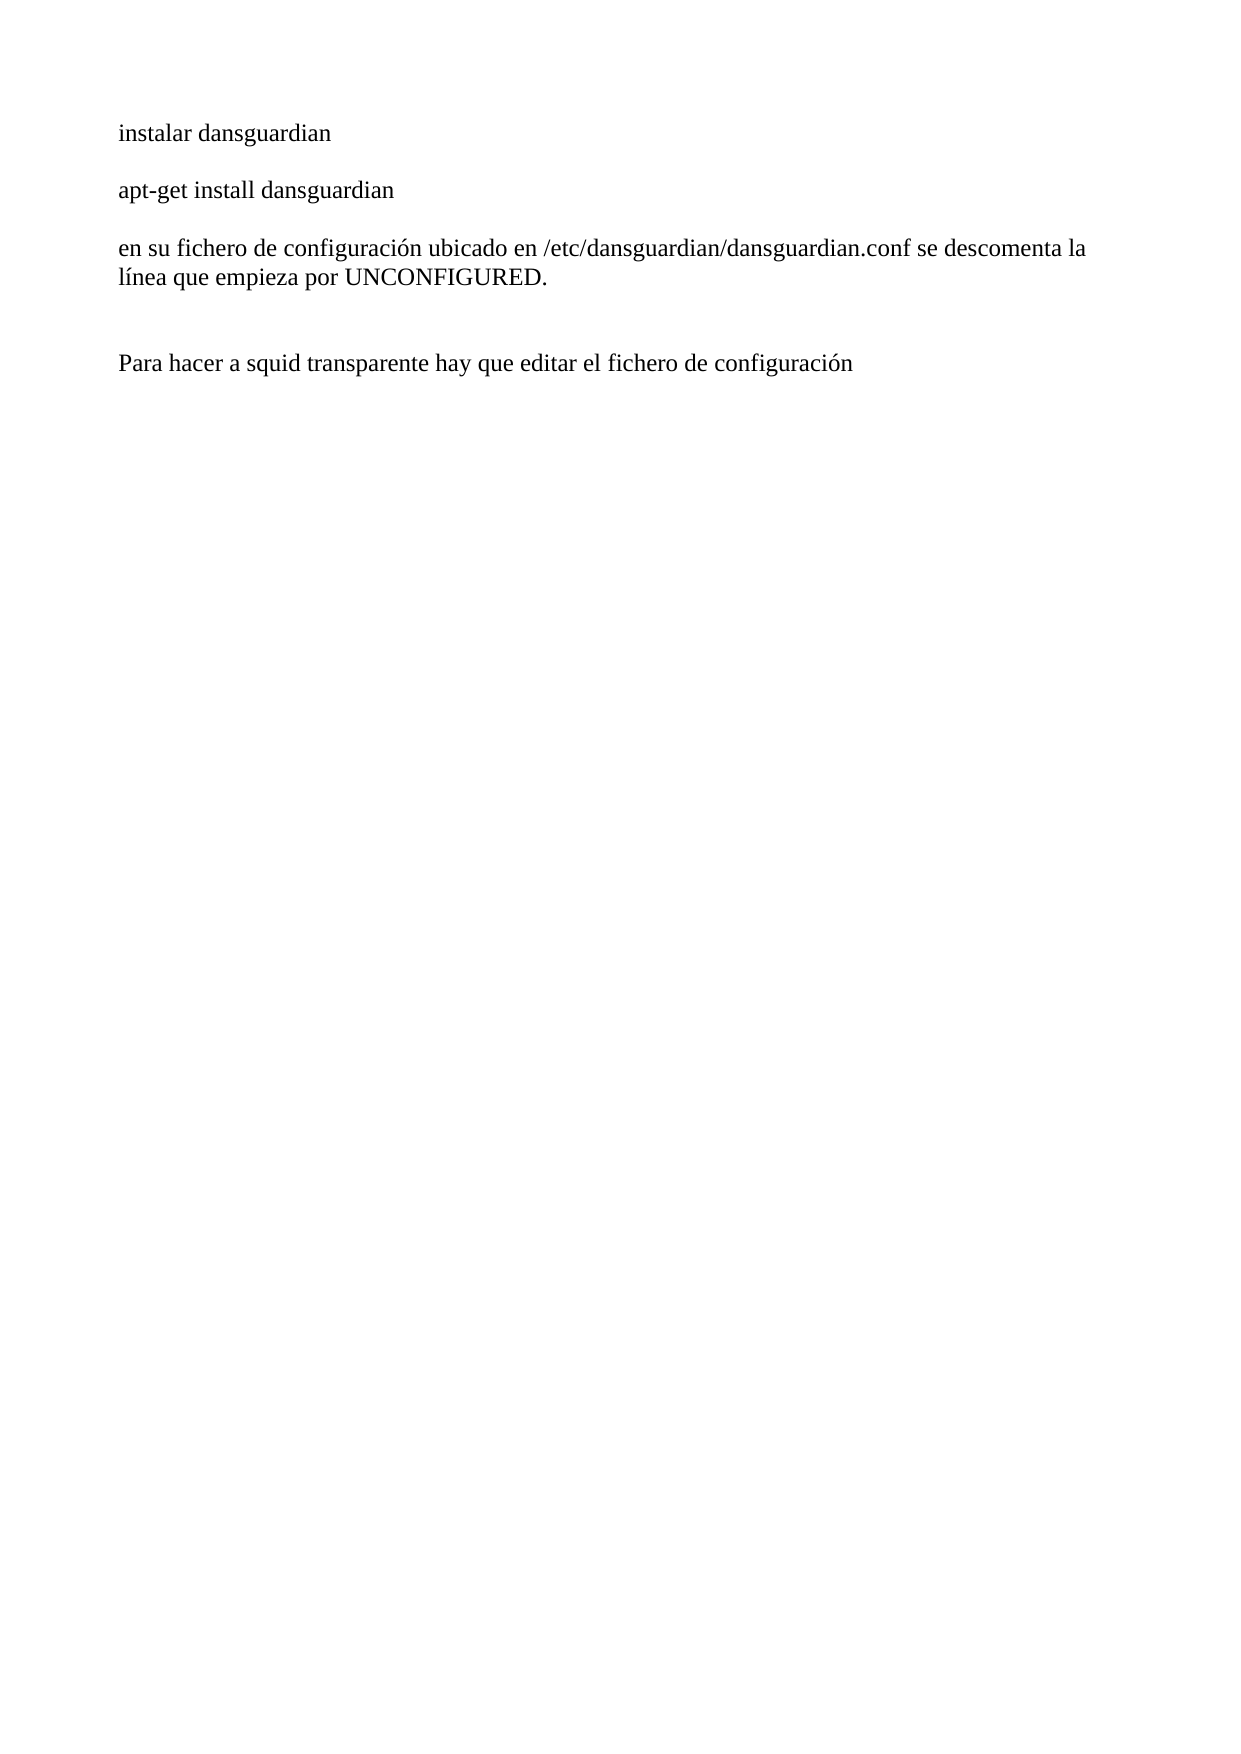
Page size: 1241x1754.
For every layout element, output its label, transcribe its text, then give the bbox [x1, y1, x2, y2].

text apt-get install dansguardian [118, 176, 1122, 204]
text instalar dansguardian [118, 118, 1122, 147]
text en su fichero de configuración ubicado en /etc/dansguardian/dansguardian.conf se descomenta la línea que empieza por UNCONFIGURED. [118, 233, 1122, 291]
text Para hacer a squid transparente hay que editar el fichero de configuración [118, 348, 1122, 377]
